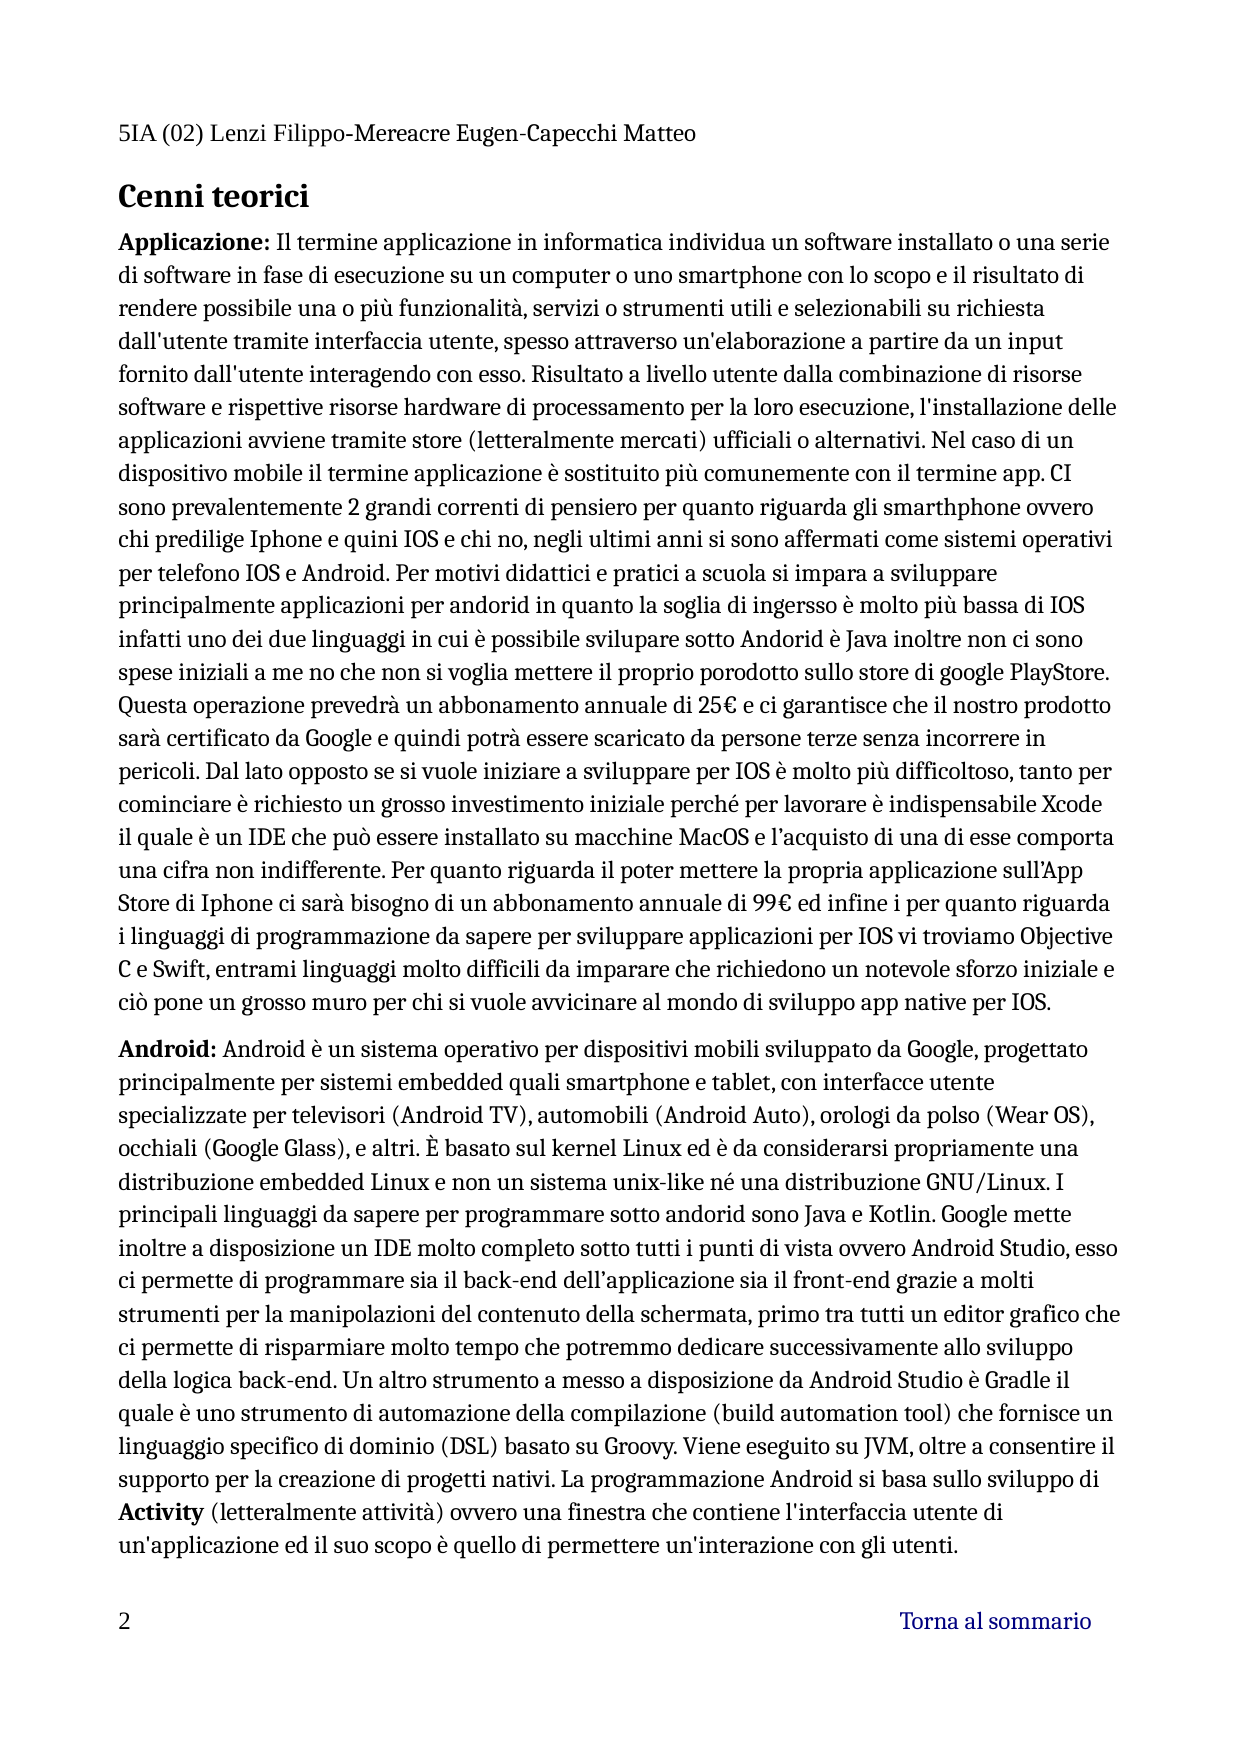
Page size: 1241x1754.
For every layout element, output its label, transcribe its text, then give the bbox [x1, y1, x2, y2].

text Android: Android è un sistema operativo per dispositivi mobili sviluppato da Google, progettato principalmente per sistemi embedded quali smartphone e tablet, con interfacce utente specializzate per televisori (Android TV), automobili (Android Auto), orologi da polso (Wear OS), occhiali (Google Glass), e altri. È basato sul kernel Linux ed è da considerarsi propriamente una distribuzione embedded Linux e non un sistema unix-like né una distribuzione GNU/Linux. I principali linguaggi da sapere per programmare sotto andorid sono Java e Kotlin. Google mette inoltre a disposizione un IDE molto completo sotto tutti i punti di vista ovvero Android Studio, esso ci permette di programmare sia il back-end dell’applicazione sia il front-end grazie a molti strumenti per la manipolazioni del contenuto della schermata, primo tra tutti un editor grafico che ci permette di risparmiare molto tempo che potremmo dedicare successivamente allo sviluppo della logica back-end. Un altro strumento a messo a disposizione da Android Studio è Gradle il quale è uno strumento di automazione della compilazione (build automation tool) che fornisce un linguaggio specifico di dominio (DSL) basato su Groovy. Viene eseguito su JVM, oltre a consentire il supporto per la creazione di progetti nativi. La programmazione Android si basa sullo sviluppo di Activity (letteralmente attività) ovvero una finestra che contiene l'interfaccia utente di un'applicazione ed il suo scopo è quello di permettere un'interazione con gli utenti. [118, 1035, 1122, 1559]
text Applicazione: Il termine applicazione in informatica individua un software installato o una serie di software in fase di esecuzione su un computer o uno smartphone con lo scopo e il risultato di rendere possibile una o più funzionalità, servizi o strumenti utili e selezionabili su richiesta dall'utente tramite interfaccia utente, spesso attraverso un'elaborazione a partire da un input fornito dall'utente interagendo con esso. Risultato a livello utente dalla combinazione di risorse software e rispettive risorse hardware di processamento per la loro esecuzione, l'installazione delle applicazioni avviene tramite store (letteralmente mercati) ufficiali o alternativi. Nel caso di un dispositivo mobile il termine applicazione è sostituito più comunemente con il termine app. CI sono prevalentemente 2 grandi correnti di pensiero per quanto riguarda gli smarthphone ovvero chi predilige Iphone e quini IOS e chi no, negli ultimi anni si sono affermati come sistemi operativi per telefono IOS e Android. Per motivi didattici e pratici a scuola si impara a sviluppare principalmente applicazioni per andorid in quanto la soglia di ingersso è molto più bassa di IOS infatti uno dei due linguaggi in cui è possibile svilupare sotto Andorid è Java inoltre non ci sono spese iniziali a me no che non si voglia mettere il proprio porodotto sullo store di google PlayStore. Questa operazione prevedrà un abbonamento annuale di 25€ e ci garantisce che il nostro prodotto sarà certificato da Google e quindi potrà essere scaricato da persone terze senza incorrere in pericoli. Dal lato opposto se si vuole iniziare a sviluppare per IOS è molto più difficoltoso, tanto per cominciare è richiesto un grosso investimento iniziale perché per lavorare è indispensabile Xcode il quale è un IDE che può essere installato su macchine MacOS e l’acquisto di una di esse comporta una cifra non indifferente. Per quanto riguarda il poter mettere la propria applicazione sull’App Store di Iphone ci sarà bisogno di un abbonamento annuale di 99€ ed infine i per quanto riguarda i linguaggi di programmazione da sapere per sviluppare applicazioni per IOS vi troviamo Objective C e Swift, entrami linguaggi molto difficili da imparare che richiedono un notevole sforzo iniziale e ciò pone un grosso muro per chi si vuole avvicinare al mondo di sviluppo app native per IOS. [118, 228, 1122, 1016]
subtitle Cenni teorici [118, 177, 1122, 216]
